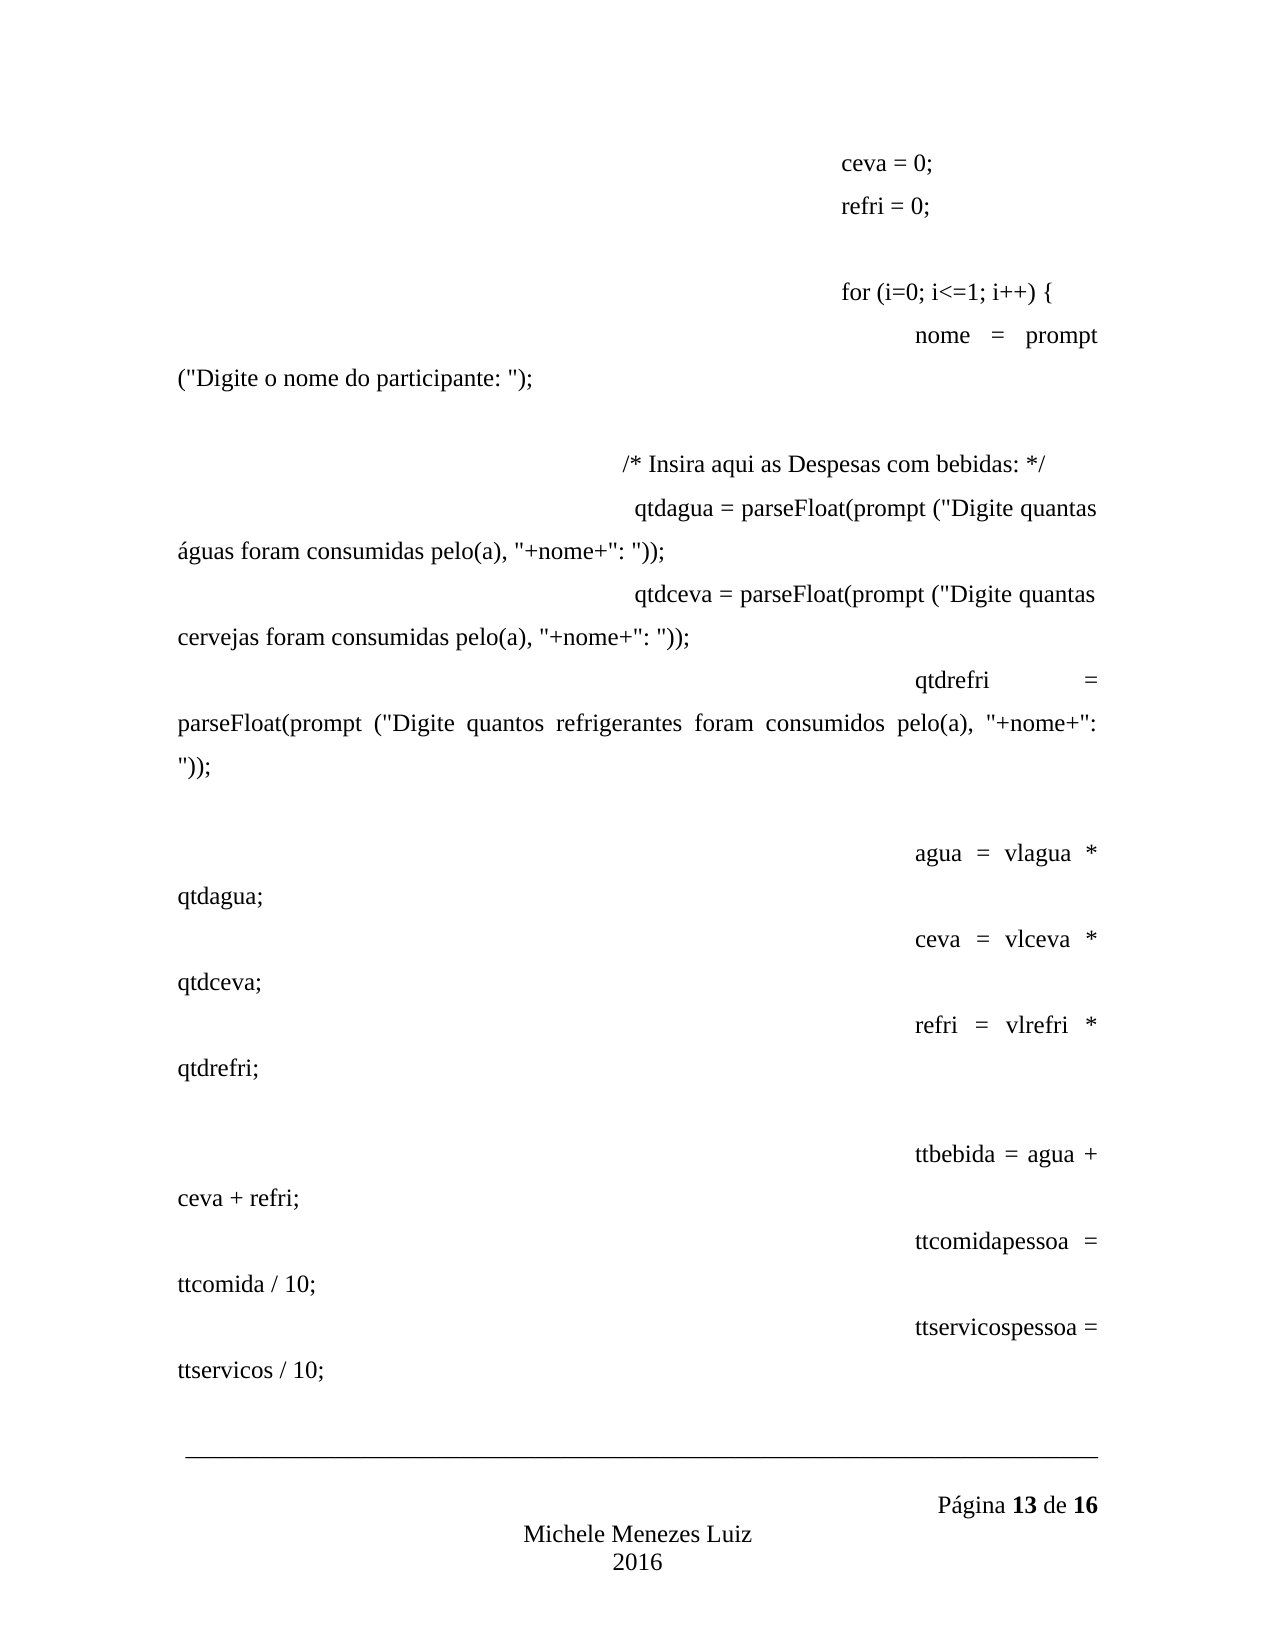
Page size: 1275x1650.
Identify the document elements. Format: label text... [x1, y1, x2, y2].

text agua = vlagua * qtdagua; [177, 838, 1098, 909]
text ttcomidapessoa = ttcomida / 10; [177, 1226, 1098, 1298]
text nome = prompt ("Digite o nome do participante: "); [177, 320, 1098, 392]
text refri = vlrefri * qtdrefri; [177, 1010, 1098, 1082]
text for (i=0; i<=1; i++) { [177, 277, 1098, 306]
text ttservicospessoa = ttservicos / 10; [177, 1312, 1098, 1384]
text /* Insira aqui as Despesas com bebidas: */ [177, 449, 1098, 478]
text qtdceva = parseFloat(prompt ("Digite quantas cervejas foram consumidas pelo(a), "+nome+": ")); [177, 579, 1098, 651]
text refri = 0; [177, 191, 1098, 219]
text ttbebida = agua + ceva + refri; [177, 1139, 1098, 1211]
text qtdagua = parseFloat(prompt ("Digite quantas águas foram consumidas pelo(a), "+nome+": ")); [177, 493, 1098, 564]
text qtdrefri = parseFloat(prompt ("Digite quantos refrigerantes foram consumidos pelo(a), "+nome+": ")); [177, 665, 1098, 780]
text ceva = vlceva * qtdceva; [177, 924, 1098, 996]
text ceva = 0; [177, 148, 1098, 176]
